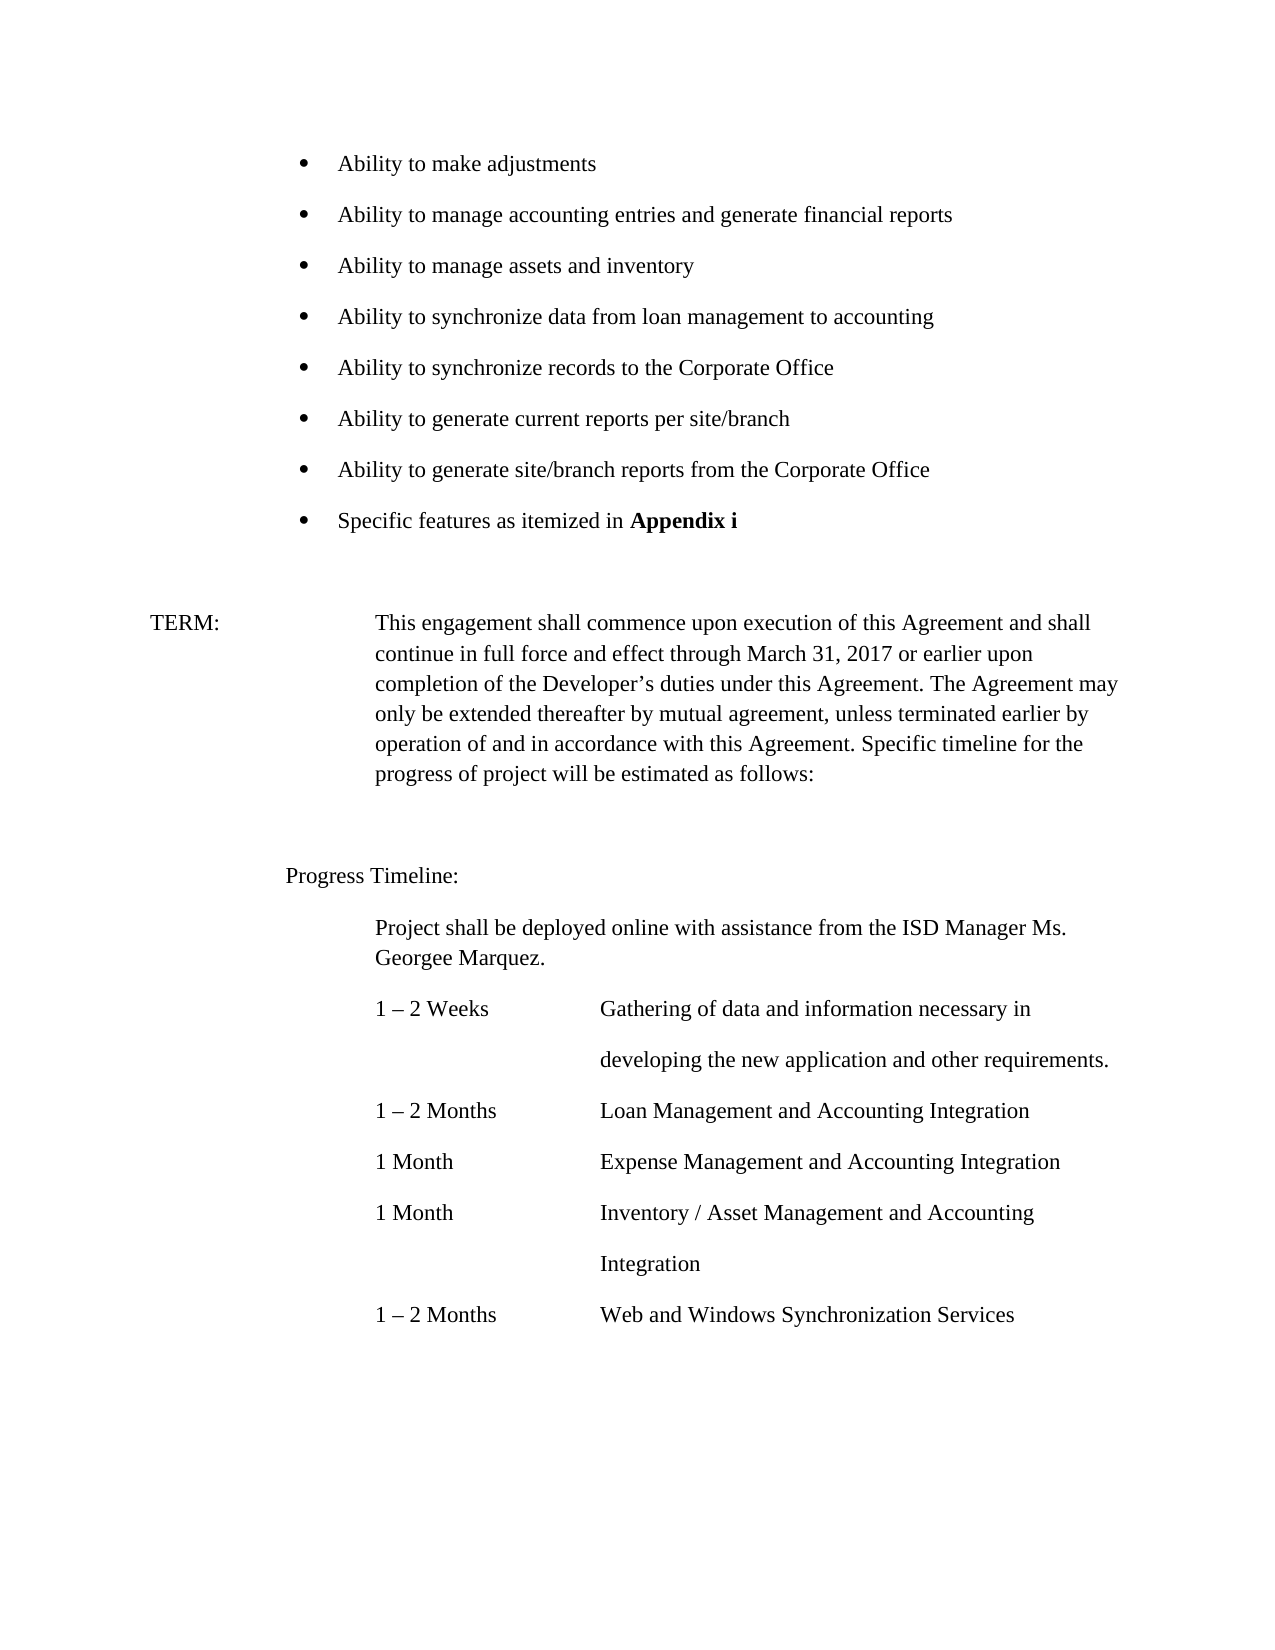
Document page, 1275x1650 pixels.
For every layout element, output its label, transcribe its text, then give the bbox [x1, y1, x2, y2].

list Specific features as itemized in Appendix i [300, 507, 1125, 534]
list Ability to generate current reports per site/branch [300, 405, 1125, 432]
text Project shall be deployed online with assistance from the ISD Manager Ms. Georgee Marquez. [150, 913, 1125, 970]
text 1 – 2 Weeks Gathering of data and information necessary in [150, 995, 1125, 1021]
list Ability to synchronize records to the Corporate Office [300, 354, 1125, 381]
list Ability to manage accounting entries and generate financial reports [300, 201, 1125, 227]
list Ability to make adjustments [300, 150, 1125, 176]
text TERM: This engagement shall commence upon execution of this Agreement and shall continue in full force and effect through March 31, 2017 or earlier upon completion of the Developer’s duties under this Agreement. The Agreement may only be extended thereafter by mutual agreement, unless terminated earlier by operation of and in accordance with this Agreement. Specific timeline for the progress of project will be estimated as follows: [150, 609, 1125, 787]
list Ability to synchronize data from loan management to accounting [300, 303, 1125, 329]
text 1 – 2 Months Web and Windows Synchronization Services [150, 1301, 1125, 1327]
text developing the new application and other requirements. [150, 1046, 1125, 1072]
text Progress Timeline: [150, 862, 1125, 889]
text 1 Month Expense Management and Accounting Integration [150, 1148, 1125, 1174]
list Ability to manage assets and inventory [300, 252, 1125, 278]
text 1 – 2 Months Loan Management and Accounting Integration [150, 1097, 1125, 1123]
text Integration [150, 1250, 1125, 1276]
list Ability to generate site/branch reports from the Corporate Office [300, 456, 1125, 483]
text 1 Month Inventory / Asset Management and Accounting [150, 1199, 1125, 1225]
